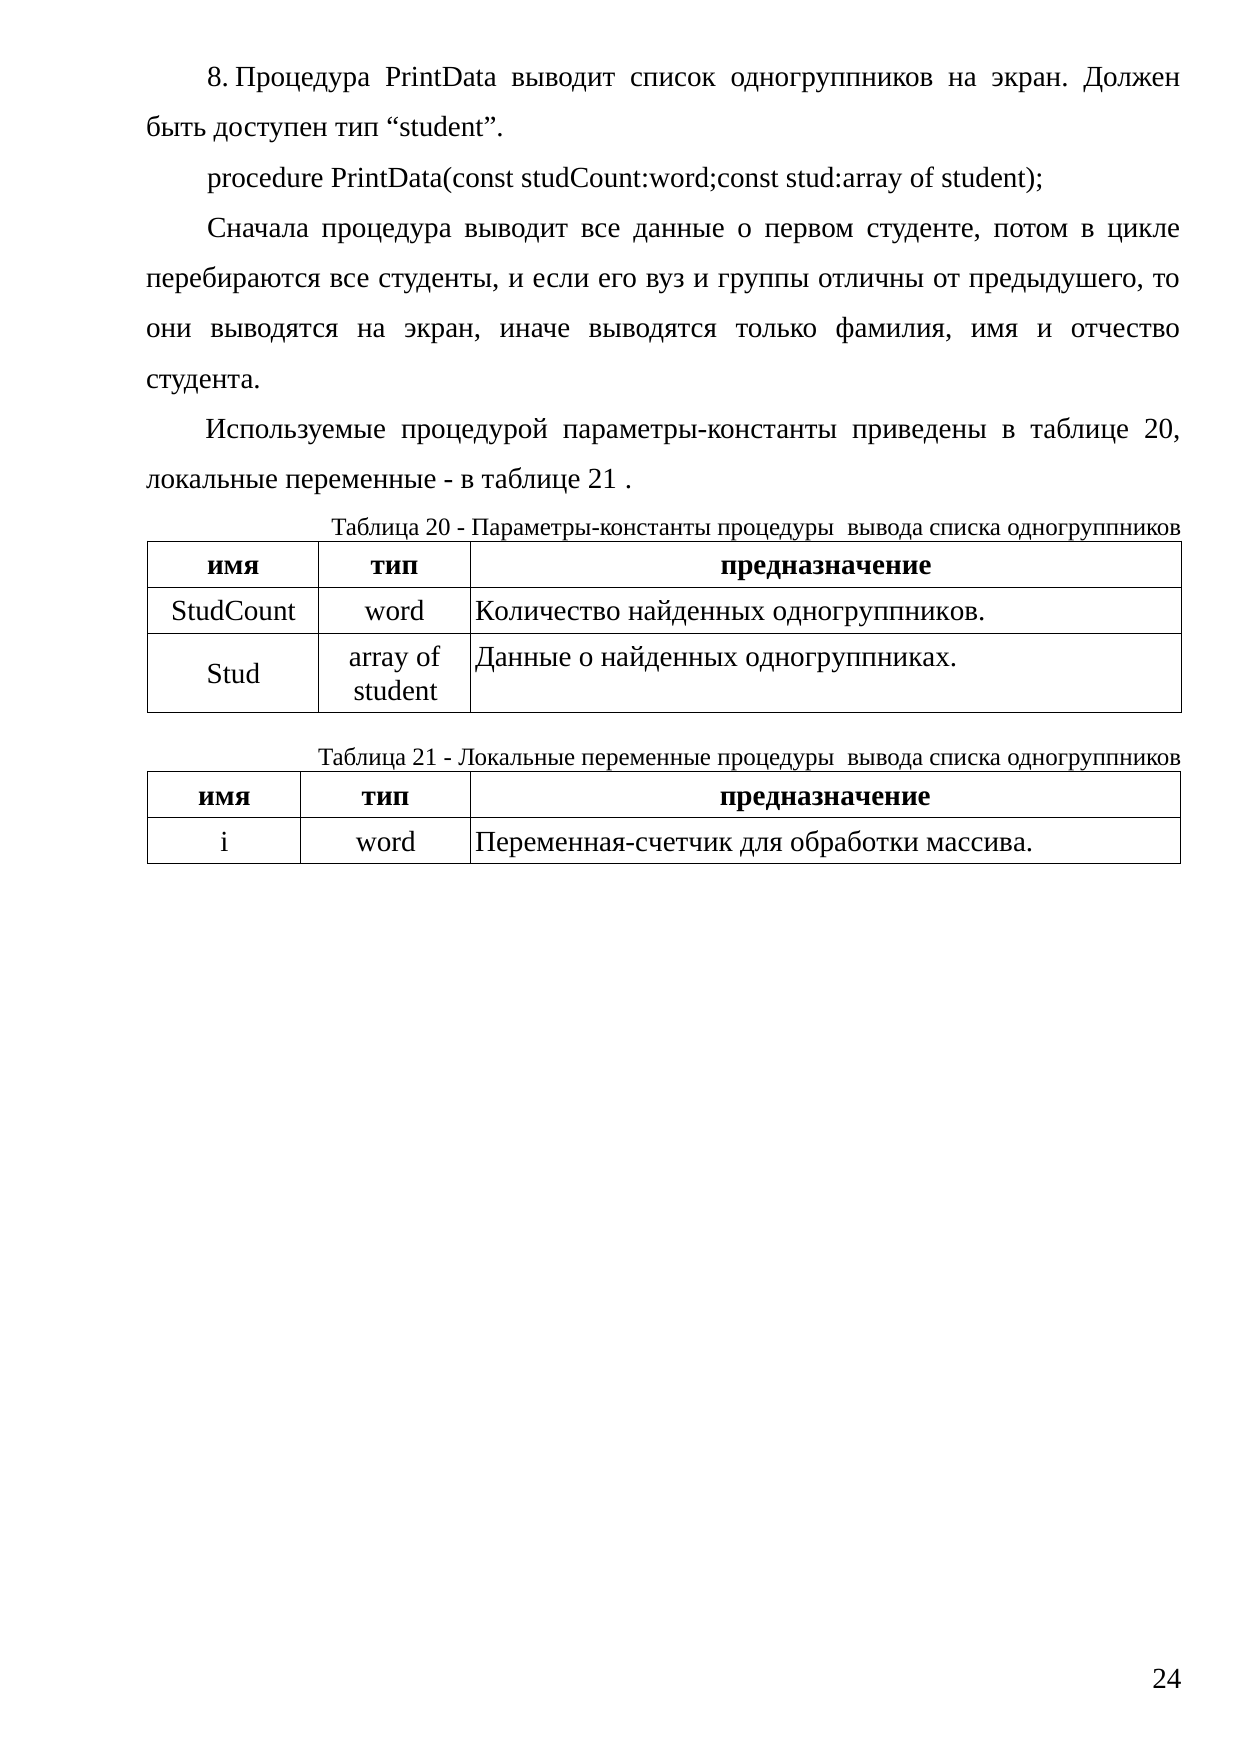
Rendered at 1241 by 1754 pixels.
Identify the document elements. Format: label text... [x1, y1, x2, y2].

table_cell word [301, 818, 470, 863]
table_cell i [148, 818, 300, 863]
text procedure PrintData(const studCount:word;const stud:array of student); [146, 160, 1181, 193]
table_header имя [148, 772, 300, 817]
table_header тип [319, 542, 470, 587]
table_header предназначение [471, 772, 1180, 817]
table_cell Переменная-счетчик для обработки массива. [471, 818, 1180, 863]
table_header предназначение [471, 542, 1181, 587]
table_cell word [319, 588, 470, 633]
text Таблица 21 - Локальные переменные процедуры вывода списка одногруппников [148, 742, 1181, 771]
table_header тип [301, 772, 470, 817]
text Сначала процедура выводит все данные о первом студенте, потом в цикле перебираются все студенты, и если его вуз и группы отличны от предыдушего, то они выводятся на экран, иначе выводятся только фамилия, имя и отчество студента. [146, 210, 1181, 394]
table_cell Stud [148, 634, 318, 712]
table_cell StudCount [148, 588, 318, 633]
table_cell array of student [319, 634, 470, 712]
table_header имя [148, 542, 318, 587]
table_cell Данные о найденных одногруппниках. [471, 634, 1181, 712]
text Таблица 20 - Параметры-константы процедуры вывода списка одногруппников [148, 512, 1181, 541]
text Используемые процедурой параметры-константы приведены в таблице 20, локальные переменные - в таблице 21 . [146, 411, 1181, 495]
table_cell Количество найденных одногруппников. [471, 588, 1181, 633]
list Процедура PrintData выводит список одногруппников на экран. Должен быть доступен тип “student”. [146, 59, 1181, 143]
